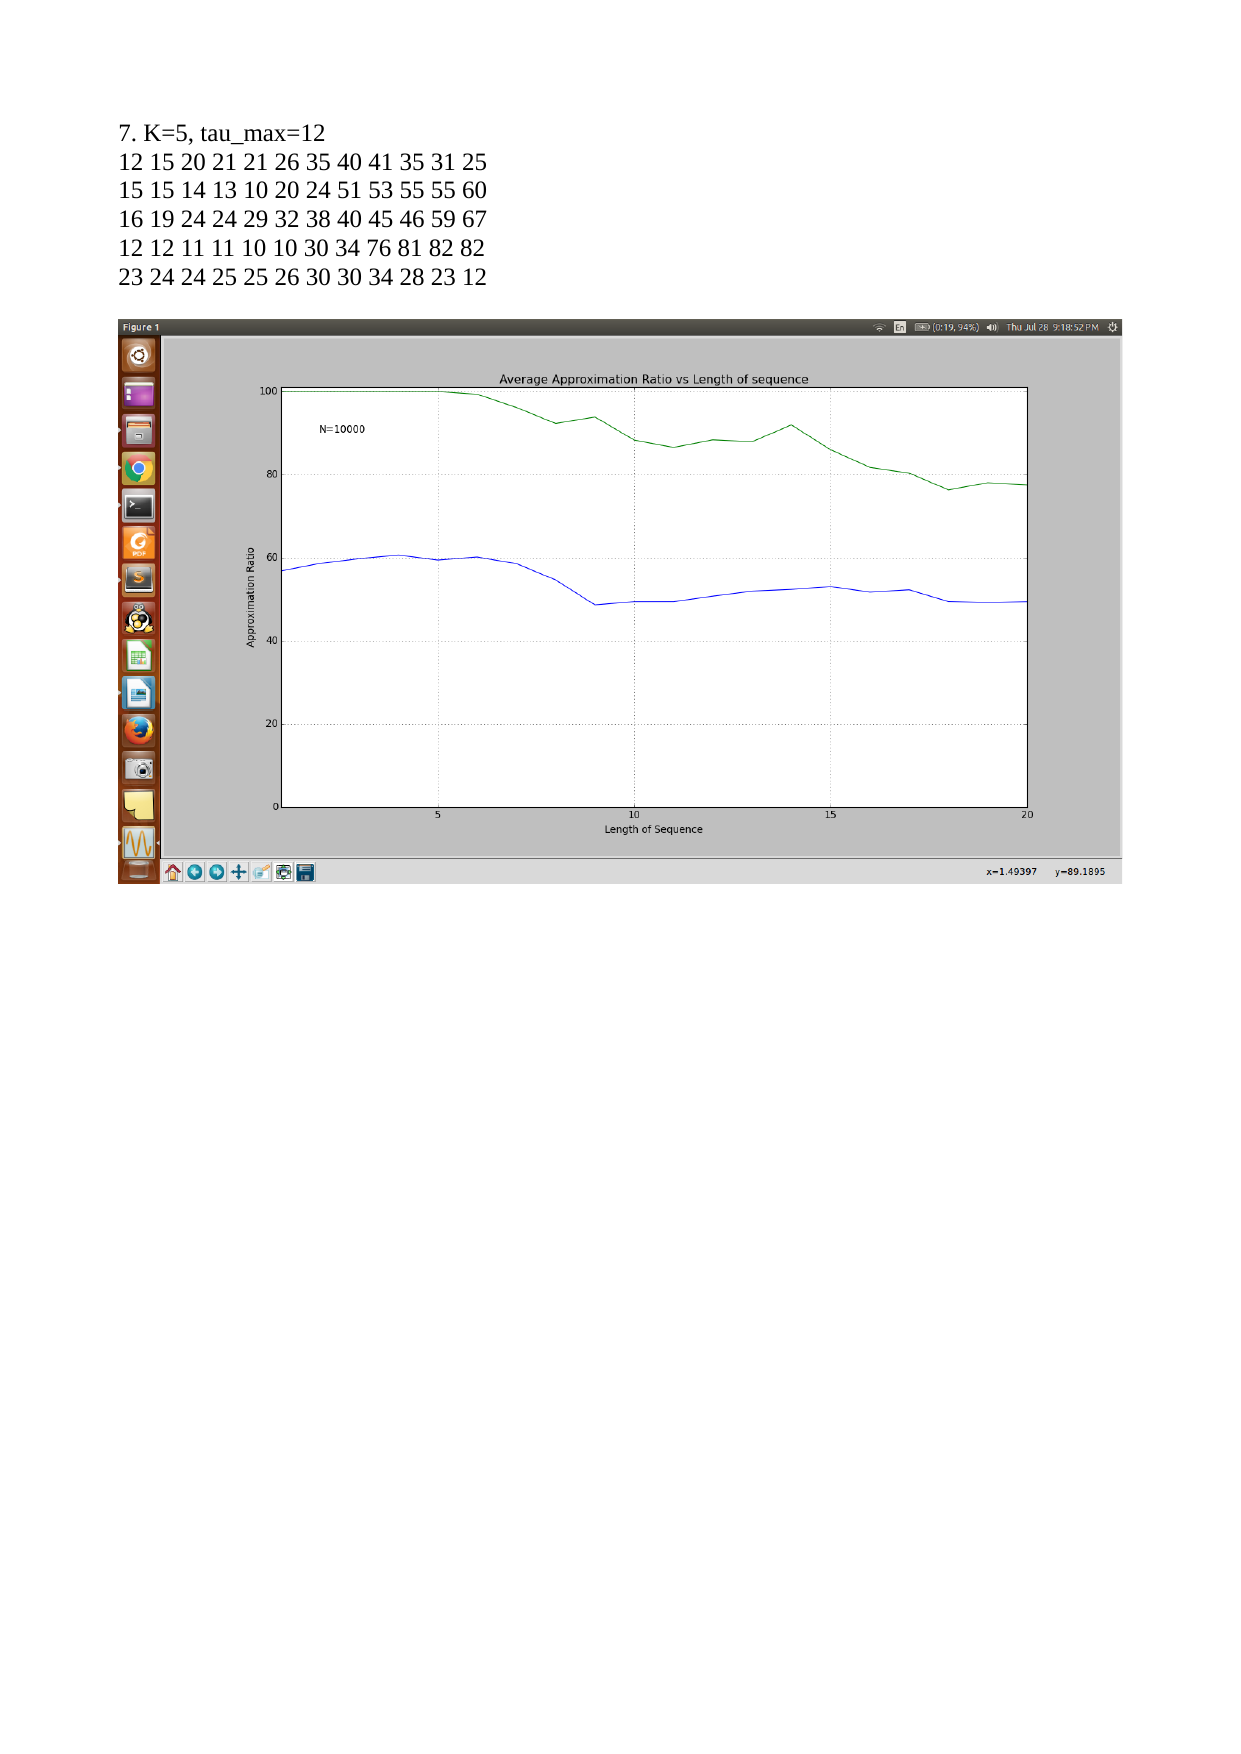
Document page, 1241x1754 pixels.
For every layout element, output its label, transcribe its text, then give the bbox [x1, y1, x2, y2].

text 7. K=5, tau_max=12 [118, 118, 1122, 147]
picture [118, 319, 1123, 884]
text 23 24 24 25 25 26 30 30 34 28 23 12 [118, 262, 1122, 291]
text 15 15 14 13 10 20 24 51 53 55 55 60 [118, 176, 1122, 204]
text 12 15 20 21 21 26 35 40 41 35 31 25 [118, 147, 1122, 176]
text 16 19 24 24 29 32 38 40 45 46 59 67 [118, 204, 1122, 233]
text 12 12 11 11 10 10 30 34 76 81 82 82 [118, 233, 1122, 262]
